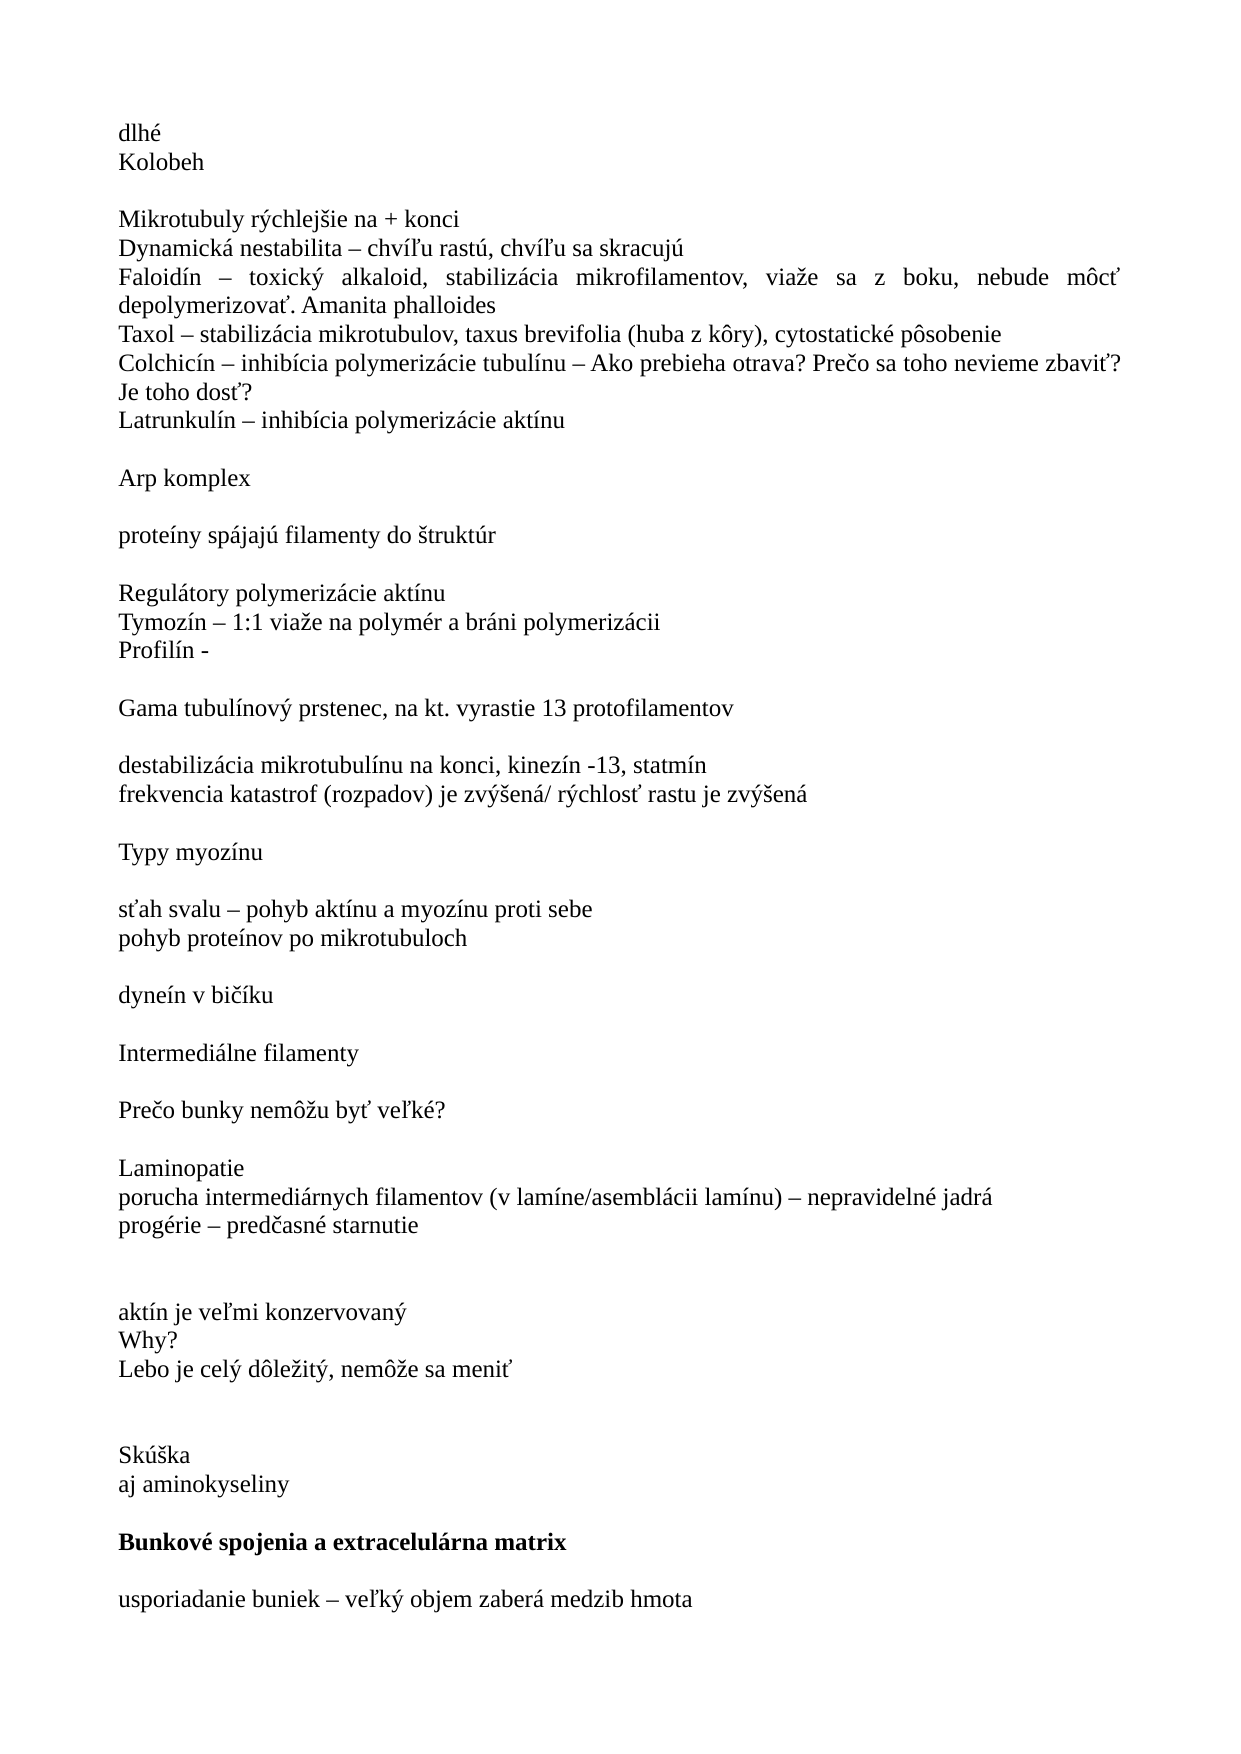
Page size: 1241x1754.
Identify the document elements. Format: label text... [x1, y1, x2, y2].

text proteíny spájajú filamenty do štruktúr [118, 521, 1122, 549]
text dyneín v bičíku [118, 981, 1122, 1009]
text Dynamická nestabilita – chvíľu rastú, chvíľu sa skracujú [118, 233, 1122, 262]
text Kolobeh [118, 147, 1122, 176]
text progérie – predčasné starnutie [118, 1211, 1122, 1239]
text usporiadanie buniek – veľký objem zaberá medzib hmota [118, 1584, 1122, 1613]
text dlhé [118, 118, 1122, 147]
text aj aminokyseliny [118, 1469, 1122, 1498]
text Lebo je celý dôležitý, nemôže sa meniť [118, 1354, 1122, 1383]
text Faloidín – toxický alkaloid, stabilizácia mikrofilamentov, viaže sa z boku, nebude môcť depolymerizovať. Amanita phalloides [118, 262, 1122, 319]
text Latrunkulín – inhibícia polymerizácie aktínu [118, 406, 1122, 434]
text Typy myozínu [118, 837, 1122, 866]
text Bunkové spojenia a extracelulárna matrix [118, 1527, 1122, 1556]
text Intermediálne filamenty [118, 1038, 1122, 1067]
text sťah svalu – pohyb aktínu a myozínu proti sebe [118, 894, 1122, 923]
text Profilín - [118, 636, 1122, 664]
text Laminopatie [118, 1153, 1122, 1182]
text pohyb proteínov po mikrotubuloch [118, 923, 1122, 952]
text Arp komplex [118, 463, 1122, 492]
text Tymozín – 1:1 viaže na polymér a bráni polymerizácii [118, 607, 1122, 636]
text destabilizácia mikrotubulínu na konci, kinezín -13, statmín [118, 751, 1122, 779]
text Why? [118, 1326, 1122, 1354]
text Skúška [118, 1441, 1122, 1469]
text frekvencia katastrof (rozpadov) je zvýšená/ rýchlosť rastu je zvýšená [118, 779, 1122, 808]
text Gama tubulínový prstenec, na kt. vyrastie 13 protofilamentov [118, 693, 1122, 722]
text Prečo bunky nemôžu byť veľké? [118, 1096, 1122, 1124]
text Colchicín – inhibícia polymerizácie tubulínu – Ako prebieha otrava? Prečo sa toho nevieme zbaviť? Je toho dosť? [118, 348, 1122, 406]
text Taxol – stabilizácia mikrotubulov, taxus brevifolia (huba z kôry), cytostatické pôsobenie [118, 319, 1122, 348]
text Mikrotubuly rýchlejšie na + konci [118, 204, 1122, 233]
text aktín je veľmi konzervovaný [118, 1297, 1122, 1326]
text porucha intermediárnych filamentov (v lamíne/asemblácii lamínu) – nepravidelné jadrá [118, 1182, 1122, 1211]
text Regulátory polymerizácie aktínu [118, 578, 1122, 607]
